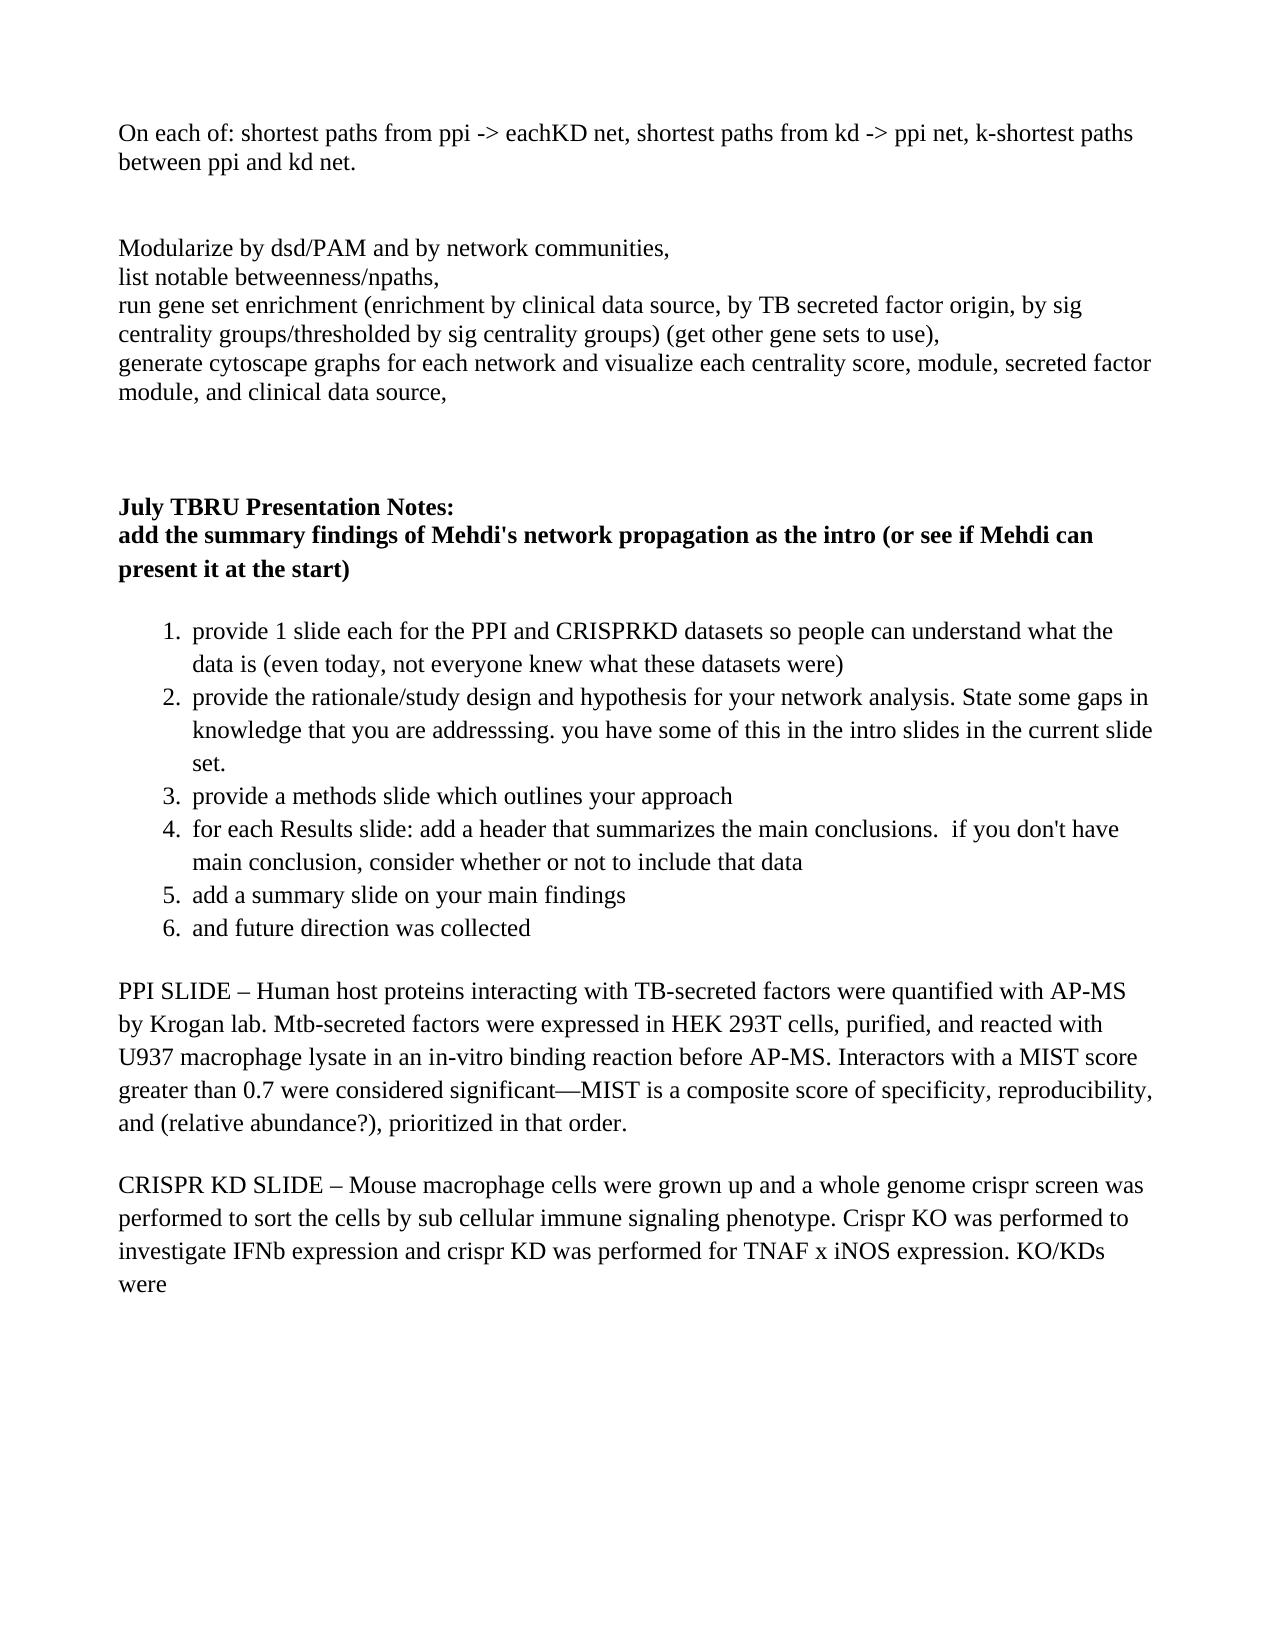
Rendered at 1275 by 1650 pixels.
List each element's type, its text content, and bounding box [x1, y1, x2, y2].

list for each Results slide: add a header that summarizes the main conclusions. if you don't have main conclusion, consider whether or not to include that data [162, 814, 1157, 876]
text July TBRU Presentation Notes: [118, 492, 1157, 521]
list and future direction was collected [162, 913, 1157, 942]
text CRISPR KD SLIDE – Mouse macrophage cells were grown up and a whole genome crispr screen was performed to sort the cells by sub cellular immune signaling phenotype. Crispr KO was performed to investigate IFNb expression and crispr KD was performed for TNAF x iNOS expression. KO/KDs were [118, 1170, 1157, 1298]
text PPI SLIDE – Human host proteins interacting with TB-secreted factors were quantified with AP-MS by Krogan lab. Mtb-secreted factors were expressed in HEK 293T cells, purified, and reacted with U937 macrophage lysate in an in-vitro binding reaction before AP-MS. Interactors with a MIST score greater than 0.7 were considered significant—MIST is a composite score of specificity, reproducibility, and (relative abundance?), prioritized in that order. [118, 976, 1157, 1137]
text generate cytoscape graphs for each network and visualize each centrality score, module, secreted factor module, and clinical data source, [118, 348, 1157, 406]
list add a summary slide on your main findings [162, 880, 1157, 909]
list provide 1 slide each for the PPI and CRISPRKD datasets so people can understand what the data is (even today, not everyone knew what these datasets were) [162, 616, 1157, 678]
text run gene set enrichment (enrichment by clinical data source, by TB secreted factor origin, by sig centrality groups/thresholded by sig centrality groups) (get other gene sets to use), [118, 291, 1157, 348]
list provide the rationale/study design and hypothesis for your network analysis. State some gaps in knowledge that you are addresssing. you have some of this in the intro slides in the current slide set. [162, 682, 1157, 777]
list provide a methods slide which outlines your approach [162, 781, 1157, 810]
text list notable betweenness/npaths, [118, 262, 1157, 291]
text On each of: shortest paths from ppi -> eachKD net, shortest paths from kd -> ppi net, k-shortest paths between ppi and kd net. [118, 118, 1157, 176]
text add the summary findings of Mehdi's network propagation as the intro (or see if Mehdi can present it at the start) [118, 521, 1157, 582]
text Modularize by dsd/PAM and by network communities, [118, 233, 1157, 262]
